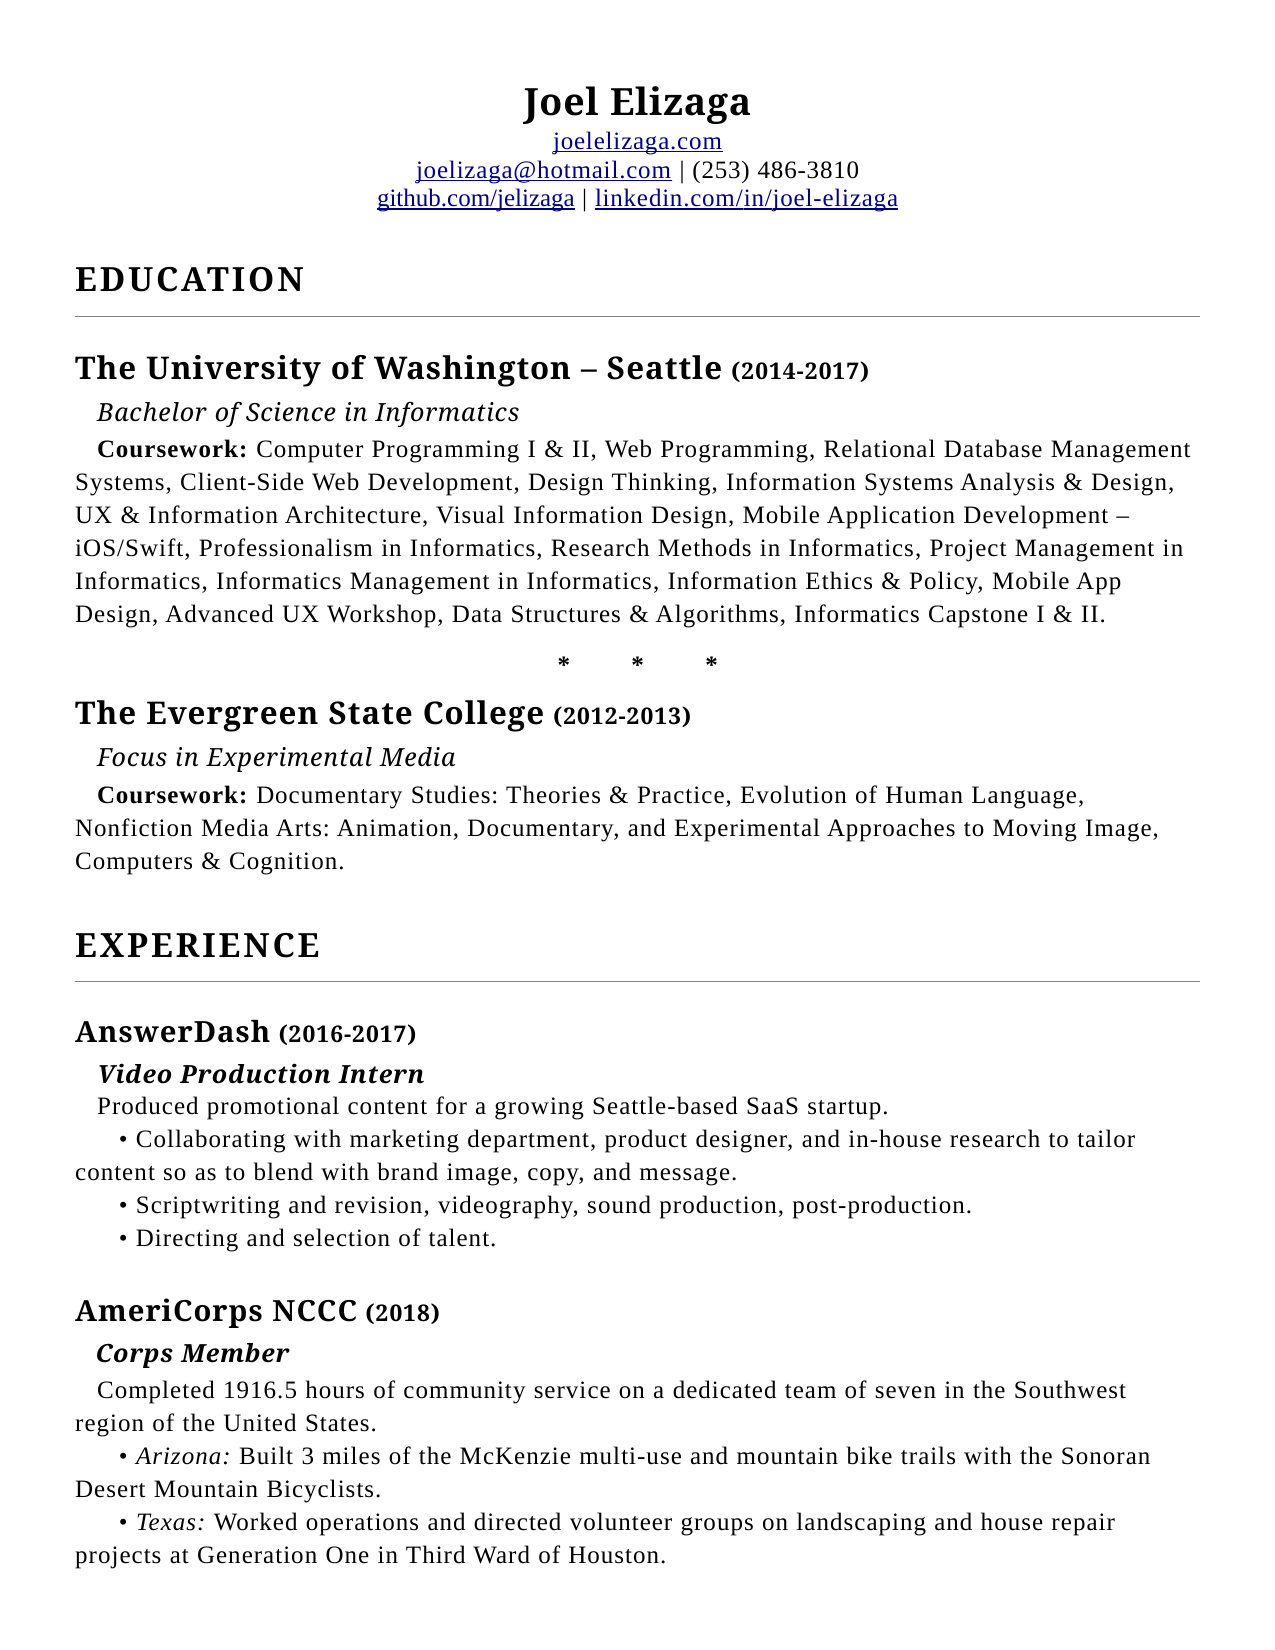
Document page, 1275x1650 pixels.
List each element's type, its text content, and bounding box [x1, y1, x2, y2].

text Coursework: Documentary Studies: Theories & Practice, Evolution of Human Language, Nonfiction Media Arts: Animation, Documentary, and Experimental Approaches to Moving Image, Computers & Cognition. [75, 780, 1200, 875]
text • Texas: Worked operations and directed volunteer groups on landscaping and house repair projects at Generation One in Third Ward of Houston. [75, 1507, 1200, 1569]
text Bachelor of Science in Informatics [75, 394, 1200, 428]
text • Directing and selection of talent. [75, 1223, 1200, 1252]
text Coursework: Computer Programming I & II, Web Programming, Relational Database Management Systems, Client-Side Web Development, Design Thinking, Information Systems Analysis & Design, UX & Information Architecture, Visual Information Design, Mobile Application Development – iOS/Swift, Professionalism in Informatics, Research Methods in Informatics, Project Management in Informatics, Informatics Management in Informatics, Information Ethics & Policy, Mobile App Design, Advanced UX Workshop, Data Structures & Algorithms, Informatics Capstone I & II. [75, 434, 1200, 628]
text * * * [75, 651, 1200, 679]
text The University of Washington – Seattle (2014-2017) [75, 346, 1200, 388]
text The Evergreen State College (2012-2013) [75, 691, 1200, 734]
text Joel Elizaga [75, 75, 1200, 126]
text • Arizona: Built 3 miles of the McKenzie multi-use and mountain bike trails with the Sonoran Desert Mountain Bicyclists. [75, 1441, 1200, 1503]
text github.com/jelizaga | linkedin.com/in/joel-elizaga [75, 183, 1200, 212]
text EDUCATION [75, 256, 1200, 301]
text Focus in Experimental Media [75, 740, 1200, 774]
text AmeriCorps NCCC (2018) [75, 1290, 1200, 1329]
text EXPERIENCE [75, 921, 1200, 967]
text • Scriptwriting and revision, videography, sound production, post-production. [75, 1190, 1200, 1218]
text AnswerDash (2016-2017) [75, 1011, 1200, 1051]
text • Collaborating with marketing department, product designer, and in-house research to tailor content so as to blend with brand image, copy, and message. [75, 1124, 1200, 1186]
text Corps Member [75, 1336, 1200, 1370]
text Video Production Intern [75, 1057, 1200, 1091]
text joelizaga@hotmail.com | (253) 486-3810 [75, 155, 1200, 183]
text joelelizaga.com [75, 126, 1200, 155]
text Produced promotional content for a growing Seattle-based SaaS startup. [75, 1091, 1200, 1119]
text Completed 1916.5 hours of community service on a dedicated team of seven in the Southwest region of the United States. [75, 1375, 1200, 1437]
